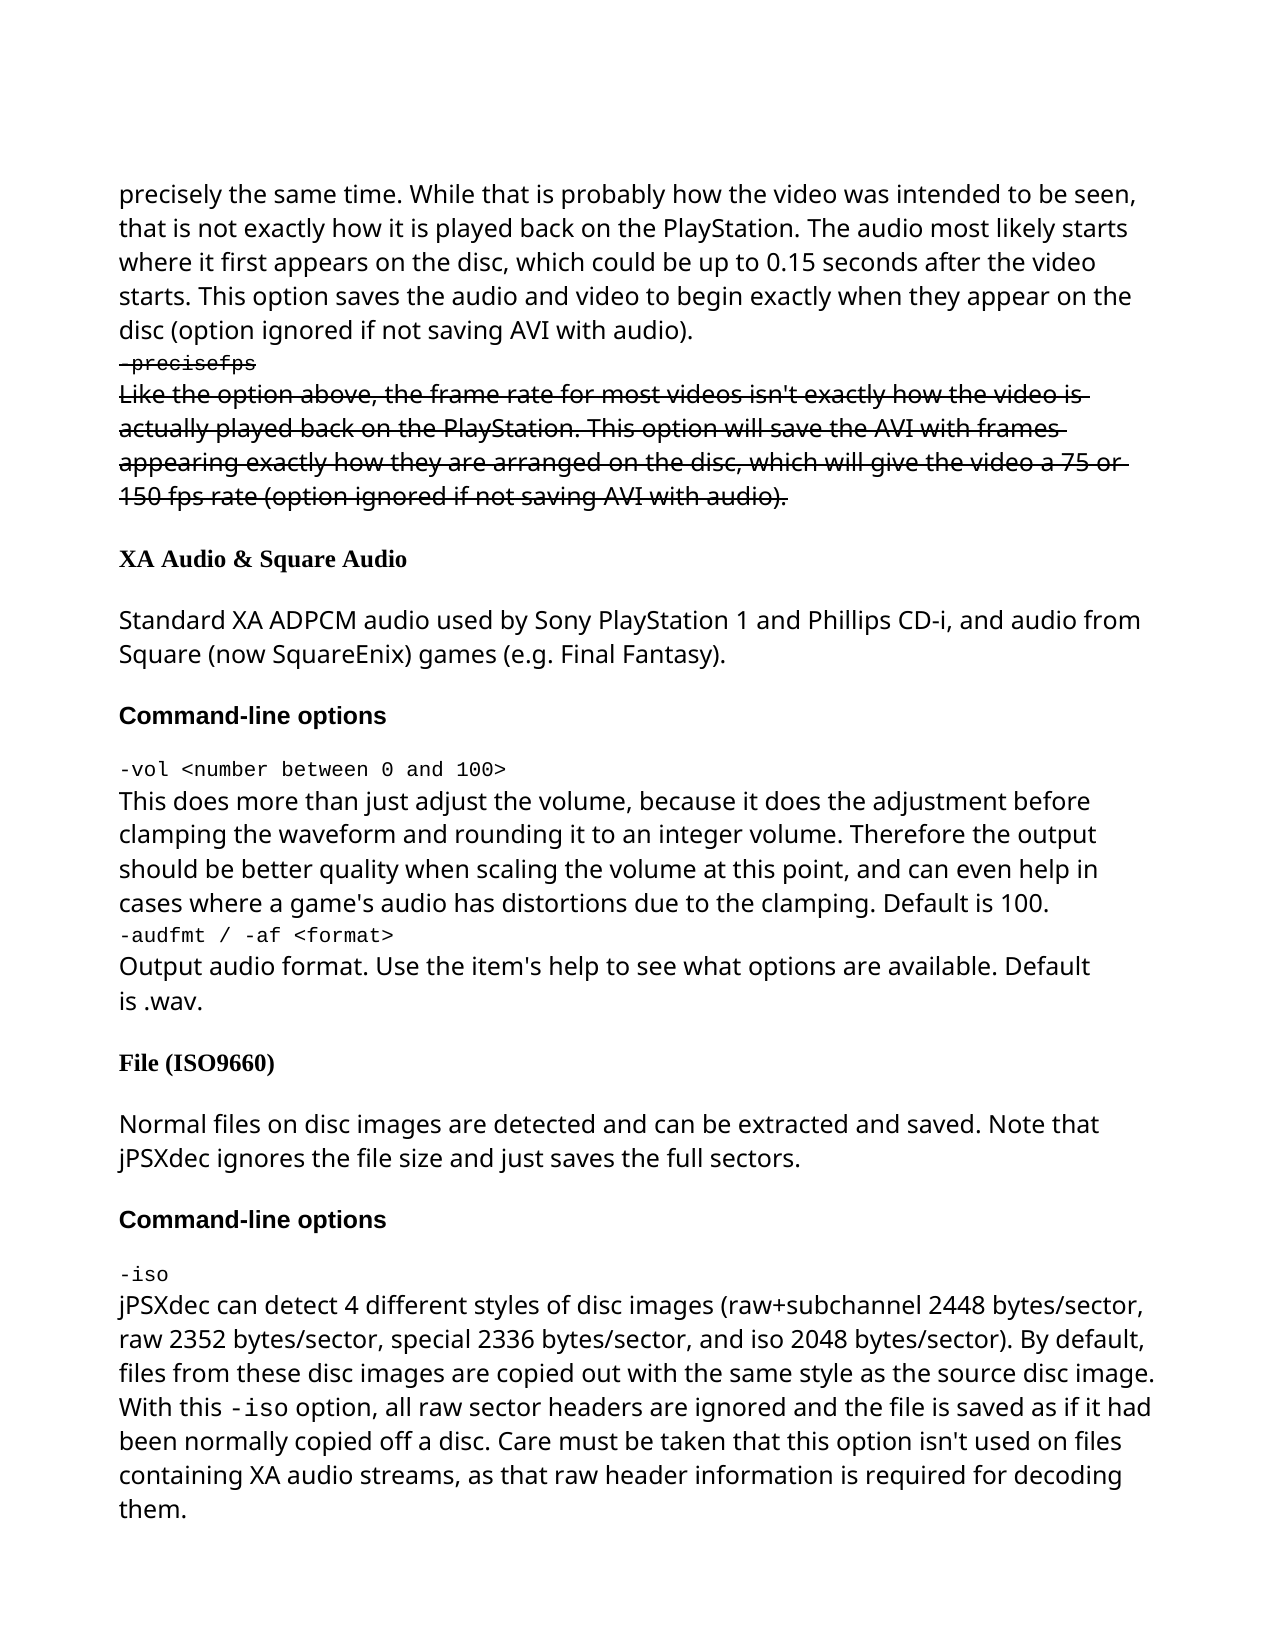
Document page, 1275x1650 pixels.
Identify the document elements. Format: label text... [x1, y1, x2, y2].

text precisely the same time. While that is probably how the video was intended to be seen, that is not exactly how it is played back on the PlayStation. The audio most likely starts where it first appears on the disc, which could be up to 0.15 seconds after the video starts. This option saves the audio and video to begin exactly when they appear on the disc (option ignored if not saving AVI with audio). [118, 177, 1156, 347]
text Output audio format. Use the item's help to see what options are available. Default is .wav. [118, 949, 1156, 1017]
text -audfmt / -af <format> [118, 925, 1156, 949]
subtitle Command-line options [118, 701, 1156, 730]
subtitle File (ISO9660) [118, 1048, 1156, 1077]
text -precisefps [118, 353, 1156, 377]
subtitle Command-line options [118, 1206, 1156, 1234]
text This does more than just adjust the volume, because it does the adjustment before clamping the waveform and rounding it to an integer volume. Therefore the output should be better quality when scaling the volume at this point, and can even help in cases where a game's audio has distortions due to the clamping. Default is 100. [118, 783, 1156, 919]
subtitle XA Audio & Square Audio [118, 544, 1156, 573]
text jPSXdec can detect 4 different styles of disc images (raw+subchannel 2448 bytes/sector, raw 2352 bytes/sector, special 2336 bytes/sector, and iso 2048 bytes/sector). By default, files from these disc images are copied out with the same style as the source disc image. With this -iso option, all raw sector headers are ignored and the file is saved as if it had been normally copied off a disc. Care must be taken that this option isn't used on files containing XA audio streams, as that raw header information is required for decoding them. [118, 1287, 1156, 1526]
text -vol <number between 0 and 100> [118, 759, 1156, 783]
text Standard XA ADPCM audio used by Sony PlayStation 1 and Phillips CD-i, and audio from Square (now SquareEnix) games (e.g. Final Fantasy). [118, 602, 1156, 670]
text Like the option above, the frame rate for most videos isn't exactly how the video is actually played back on the PlayStation. This option will save the AVI with frames appearing exactly how they are arranged on the disc, which will give the video a 75 or 150 fps rate (option ignored if not saving AVI with audio). [118, 377, 1156, 513]
text -iso [118, 1264, 1156, 1287]
text Normal files on disc images are detected and can be extracted and saved. Note that jPSXdec ignores the file size and just saves the full sectors. [118, 1106, 1156, 1174]
